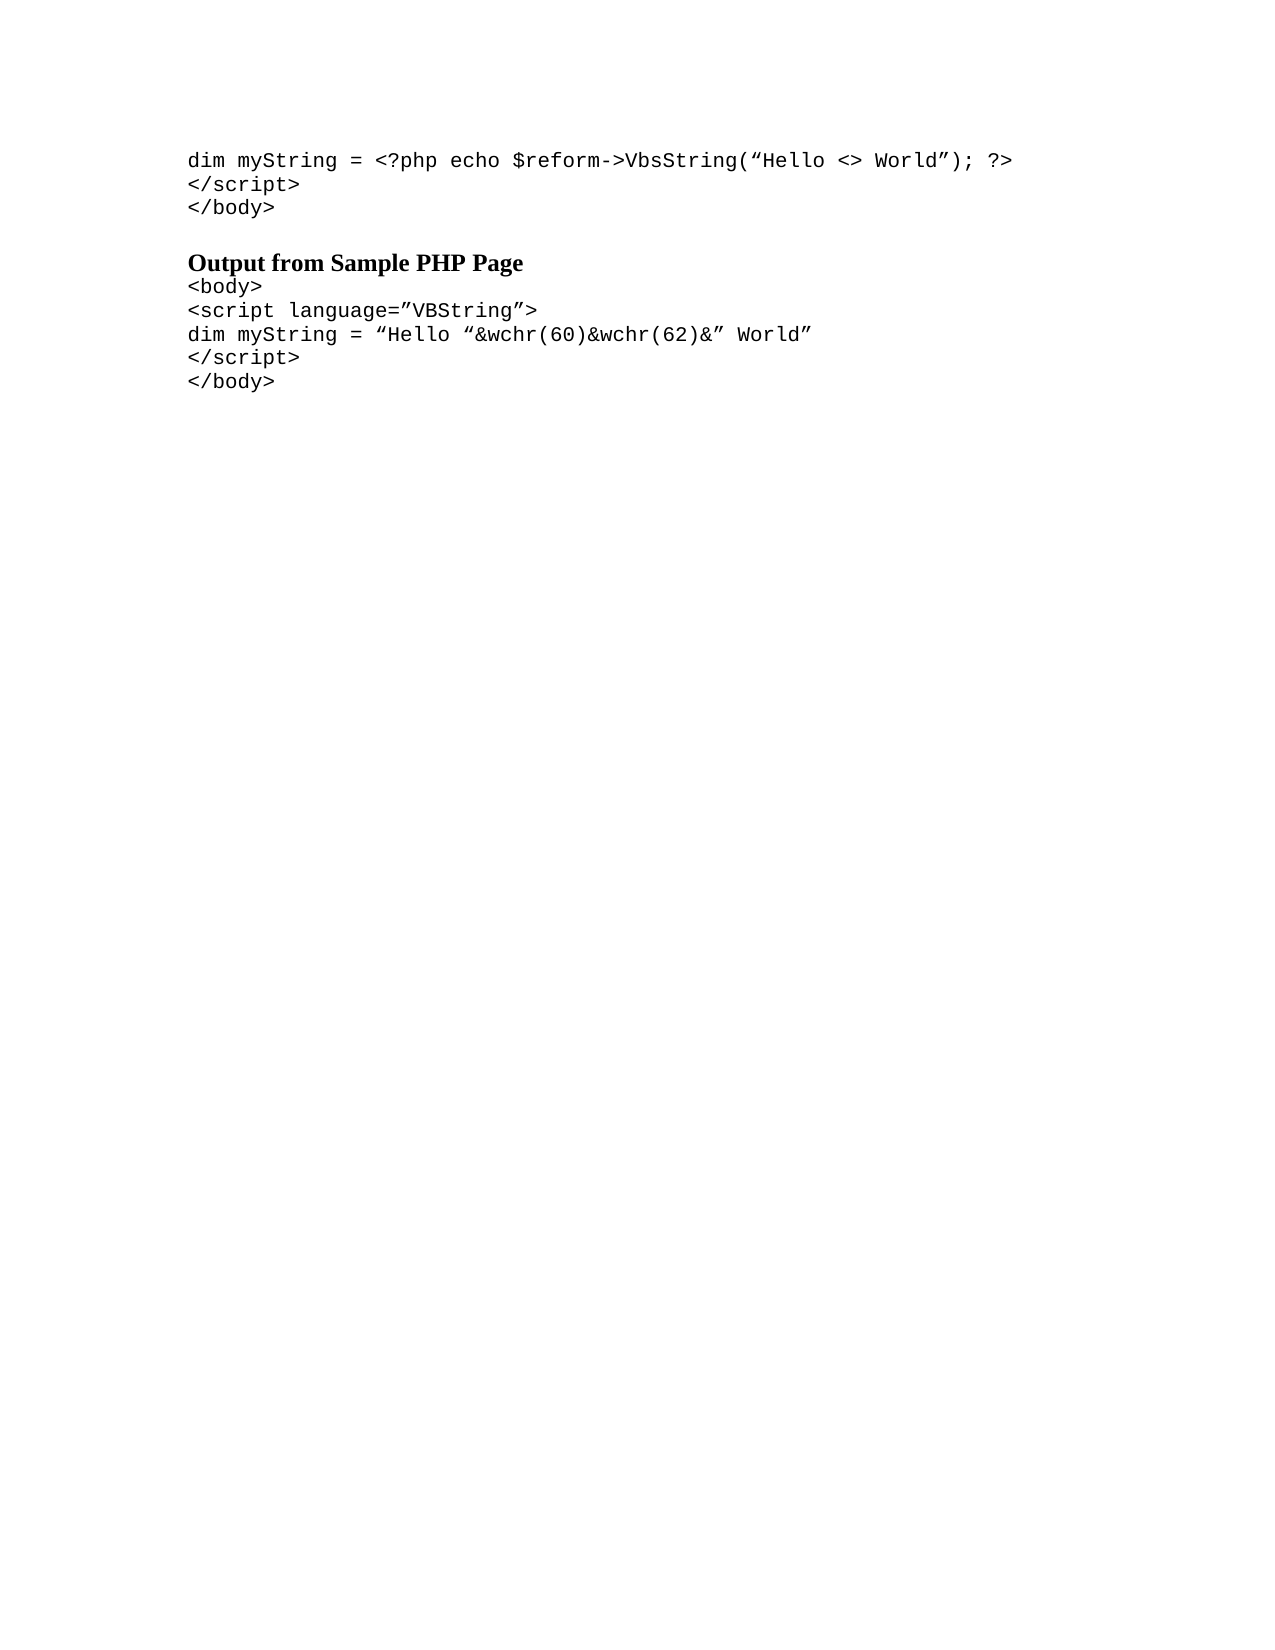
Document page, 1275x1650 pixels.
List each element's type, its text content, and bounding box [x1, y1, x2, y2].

text dim myString = “Hello “&wchr(60)&wchr(62)&” World” [187, 324, 1087, 347]
text </script> [187, 347, 1087, 371]
text <script language=”VBString”> [187, 300, 1087, 324]
text </body> [187, 197, 1087, 221]
text Output from Sample PHP Page [187, 249, 1087, 276]
text <body> [187, 276, 1087, 300]
text </script> [187, 174, 1087, 197]
text </body> [187, 371, 1087, 394]
text dim myString = <?php echo $reform->VbsString(“Hello <> World”); ?> [187, 150, 1087, 174]
